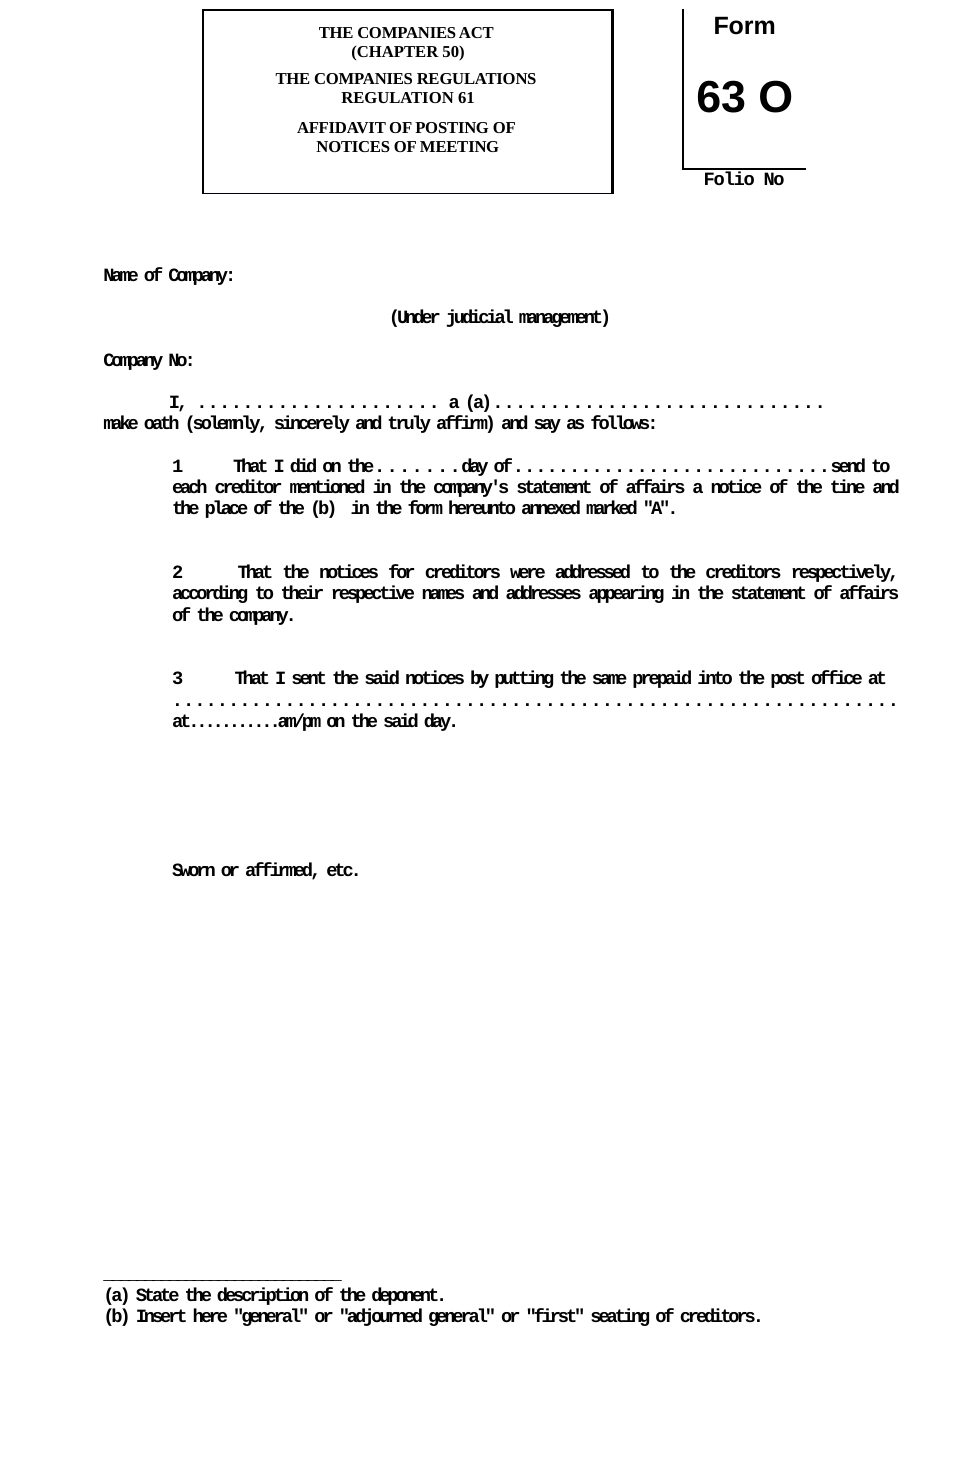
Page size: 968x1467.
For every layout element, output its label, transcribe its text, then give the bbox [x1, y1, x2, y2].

text _____________________________ [103, 1264, 900, 1285]
text I, a (a) [103, 393, 900, 414]
text 2 That the notices for creditors were addressed to the creditors respectively, according to their respective names and addresses appearing in the statement of affairs of the company. [172, 563, 900, 627]
table_cell Folio No [683, 170, 806, 193]
text make oath (solemnly, sincerely and truly affirm) and say as follows: [103, 414, 900, 435]
text (a) State the description of the deponent. [103, 1285, 900, 1307]
text 1 That I did on the day of send to [172, 457, 900, 478]
table_cell [614, 168, 683, 193]
text each creditor mentioned in the company's statement of affairs a notice of the tine and the place of the (b) in the form hereunto annexed marked "A". [172, 478, 900, 520]
text Company No:<o.uen> [103, 350, 900, 372]
text (b) Insert here "general" or "adjourned general" or "first" seating of creditors. [103, 1307, 900, 1328]
text Name of Company:<o.name> [103, 265, 900, 287]
text at...........am/pm on the said day. [172, 712, 900, 733]
table_cell [204, 168, 611, 193]
text Sworn or affirmed, etc. [172, 860, 900, 882]
text (Under judicial management) [103, 308, 900, 329]
table_header THE COMPANIES ACT (CHAPTER 50) THE COMPANIES REGULATIONS REGULATION 61 AFFIDAVIT OF POSTING OF NOTICES OF MEETING [204, 11, 611, 168]
table_header [614, 9, 682, 168]
text 3 That I sent the said notices by putting the same prepaid into the post office at [172, 669, 900, 690]
table_header Form 63 O [684, 9, 806, 168]
